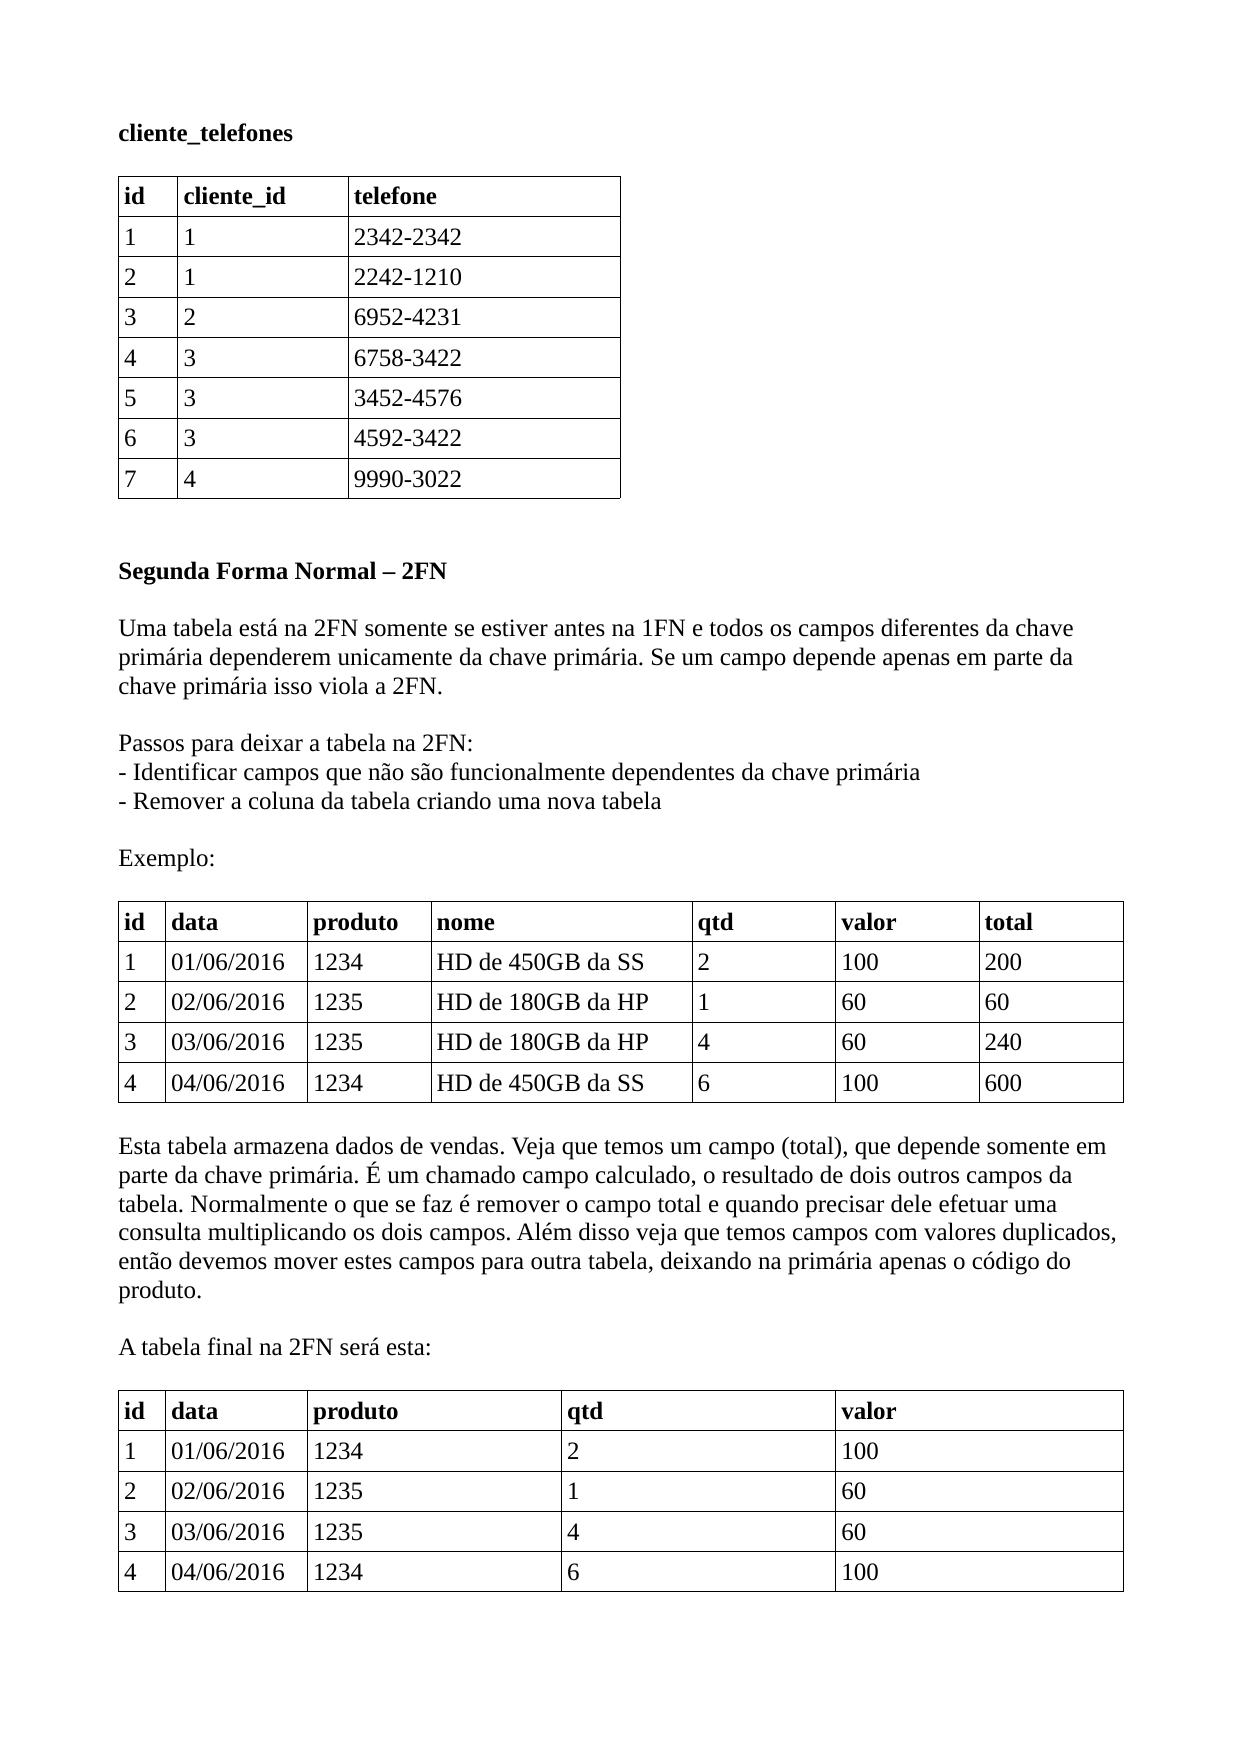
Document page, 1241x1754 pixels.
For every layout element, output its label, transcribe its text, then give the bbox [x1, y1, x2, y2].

table_cell 2 [562, 1431, 835, 1471]
text Passos para deixar a tabela na 2FN: [118, 728, 1122, 757]
table_cell 04/06/2016 [166, 1063, 307, 1102]
text Exemplo: [118, 843, 1122, 872]
table_cell 2 [119, 257, 177, 297]
table_cell 2 [119, 1472, 165, 1511]
table_cell 1235 [308, 1512, 561, 1551]
table_cell HD de 180GB da HP [432, 1023, 692, 1062]
table_cell 01/06/2016 [166, 1431, 307, 1471]
table_cell 2 [693, 942, 835, 981]
table_cell 04/06/2016 [166, 1552, 307, 1591]
table_cell 3 [178, 378, 348, 417]
table_header telefone [349, 177, 620, 216]
table_cell 600 [980, 1063, 1123, 1102]
table_cell 2242-1210 [349, 257, 620, 297]
table_header data [166, 1391, 307, 1430]
table_header id [119, 902, 165, 941]
table_cell 6 [562, 1552, 835, 1591]
table_cell 6952-4231 [349, 298, 620, 337]
table_cell 3 [119, 298, 177, 337]
table_header cliente_id [178, 177, 348, 216]
table_cell 02/06/2016 [166, 982, 307, 1022]
table_cell 2342-2342 [349, 217, 620, 256]
table_header produto [308, 1391, 561, 1430]
table_cell 4 [119, 338, 177, 377]
table_cell 6758-3422 [349, 338, 620, 377]
table_cell 60 [836, 1023, 979, 1062]
table_cell 1234 [308, 1431, 561, 1471]
table_cell 60 [836, 1472, 1123, 1511]
table_header valor [836, 1391, 1123, 1430]
table_cell 1 [562, 1472, 835, 1511]
table_cell 1234 [308, 1552, 561, 1591]
table_header data [166, 902, 307, 941]
table_cell 02/06/2016 [166, 1472, 307, 1511]
table_cell 01/06/2016 [166, 942, 307, 981]
table_cell 1 [119, 942, 165, 981]
table_cell 1 [693, 982, 835, 1022]
table_cell 1235 [308, 1472, 561, 1511]
table_header id [119, 1391, 165, 1430]
table_cell 3 [178, 338, 348, 377]
table_cell 4 [119, 1552, 165, 1591]
table_cell 60 [836, 1512, 1123, 1551]
table_header valor [836, 902, 979, 941]
table_cell 5 [119, 378, 177, 417]
table_cell 3 [119, 1512, 165, 1551]
table_cell 03/06/2016 [166, 1023, 307, 1062]
table_header qtd [693, 902, 835, 941]
text cliente_telefones [118, 118, 1122, 147]
table_cell 1 [119, 1431, 165, 1471]
text Segunda Forma Normal – 2FN [118, 556, 1122, 584]
table_cell 4 [178, 459, 348, 498]
text Uma tabela está na 2FN somente se estiver antes na 1FN e todos os campos diferentes da chave primária dependerem unicamente da chave primária. Se um campo depende apenas em parte da chave primária isso viola a 2FN. [118, 613, 1122, 699]
table_header total [980, 902, 1123, 941]
table_cell 200 [980, 942, 1123, 981]
table_cell 3 [178, 419, 348, 458]
table_cell 1 [119, 217, 177, 256]
table_header id [119, 177, 177, 216]
table_cell 1234 [308, 1063, 431, 1102]
text - Remover a coluna da tabela criando uma nova tabela [118, 786, 1122, 814]
table_cell 1 [178, 257, 348, 297]
table_cell 2 [178, 298, 348, 337]
table_cell 4 [562, 1512, 835, 1551]
text - Identificar campos que não são funcionalmente dependentes da chave primária [118, 757, 1122, 786]
table_cell 6 [119, 419, 177, 458]
table_cell 7 [119, 459, 177, 498]
table_cell 3452-4576 [349, 378, 620, 417]
table_cell 4 [693, 1023, 835, 1062]
table_cell 60 [980, 982, 1123, 1022]
table_cell 2 [119, 982, 165, 1022]
table_cell 03/06/2016 [166, 1512, 307, 1551]
table_cell 100 [836, 1431, 1123, 1471]
table_cell HD de 450GB da SS [432, 1063, 692, 1102]
table_cell 100 [836, 942, 979, 981]
table_cell 60 [836, 982, 979, 1022]
table_cell 4592-3422 [349, 419, 620, 458]
table_cell 1234 [308, 942, 431, 981]
table_cell 4 [119, 1063, 165, 1102]
table_cell 240 [980, 1023, 1123, 1062]
table_header produto [308, 902, 431, 941]
table_cell 1 [178, 217, 348, 256]
text A tabela final na 2FN será esta: [118, 1332, 1122, 1361]
table_cell HD de 450GB da SS [432, 942, 692, 981]
table_cell 6 [693, 1063, 835, 1102]
table_header nome [432, 902, 692, 941]
table_header qtd [562, 1391, 835, 1430]
table_cell HD de 180GB da HP [432, 982, 692, 1022]
table_cell 3 [119, 1023, 165, 1062]
table_cell 1235 [308, 982, 431, 1022]
table_cell 9990-3022 [349, 459, 620, 498]
text Esta tabela armazena dados de vendas. Veja que temos um campo (total), que depende somente em parte da chave primária. É um chamado campo calculado, o resultado de dois outros campos da tabela. Normalmente o que se faz é remover o campo total e quando precisar dele efetuar uma consulta multiplicando os dois campos. Além disso veja que temos campos com valores duplicados, então devemos mover estes campos para outra tabela, deixando na primária apenas o código do produto. [118, 1131, 1122, 1304]
table_cell 1235 [308, 1023, 431, 1062]
table_cell 100 [836, 1552, 1123, 1591]
table_cell 100 [836, 1063, 979, 1102]
